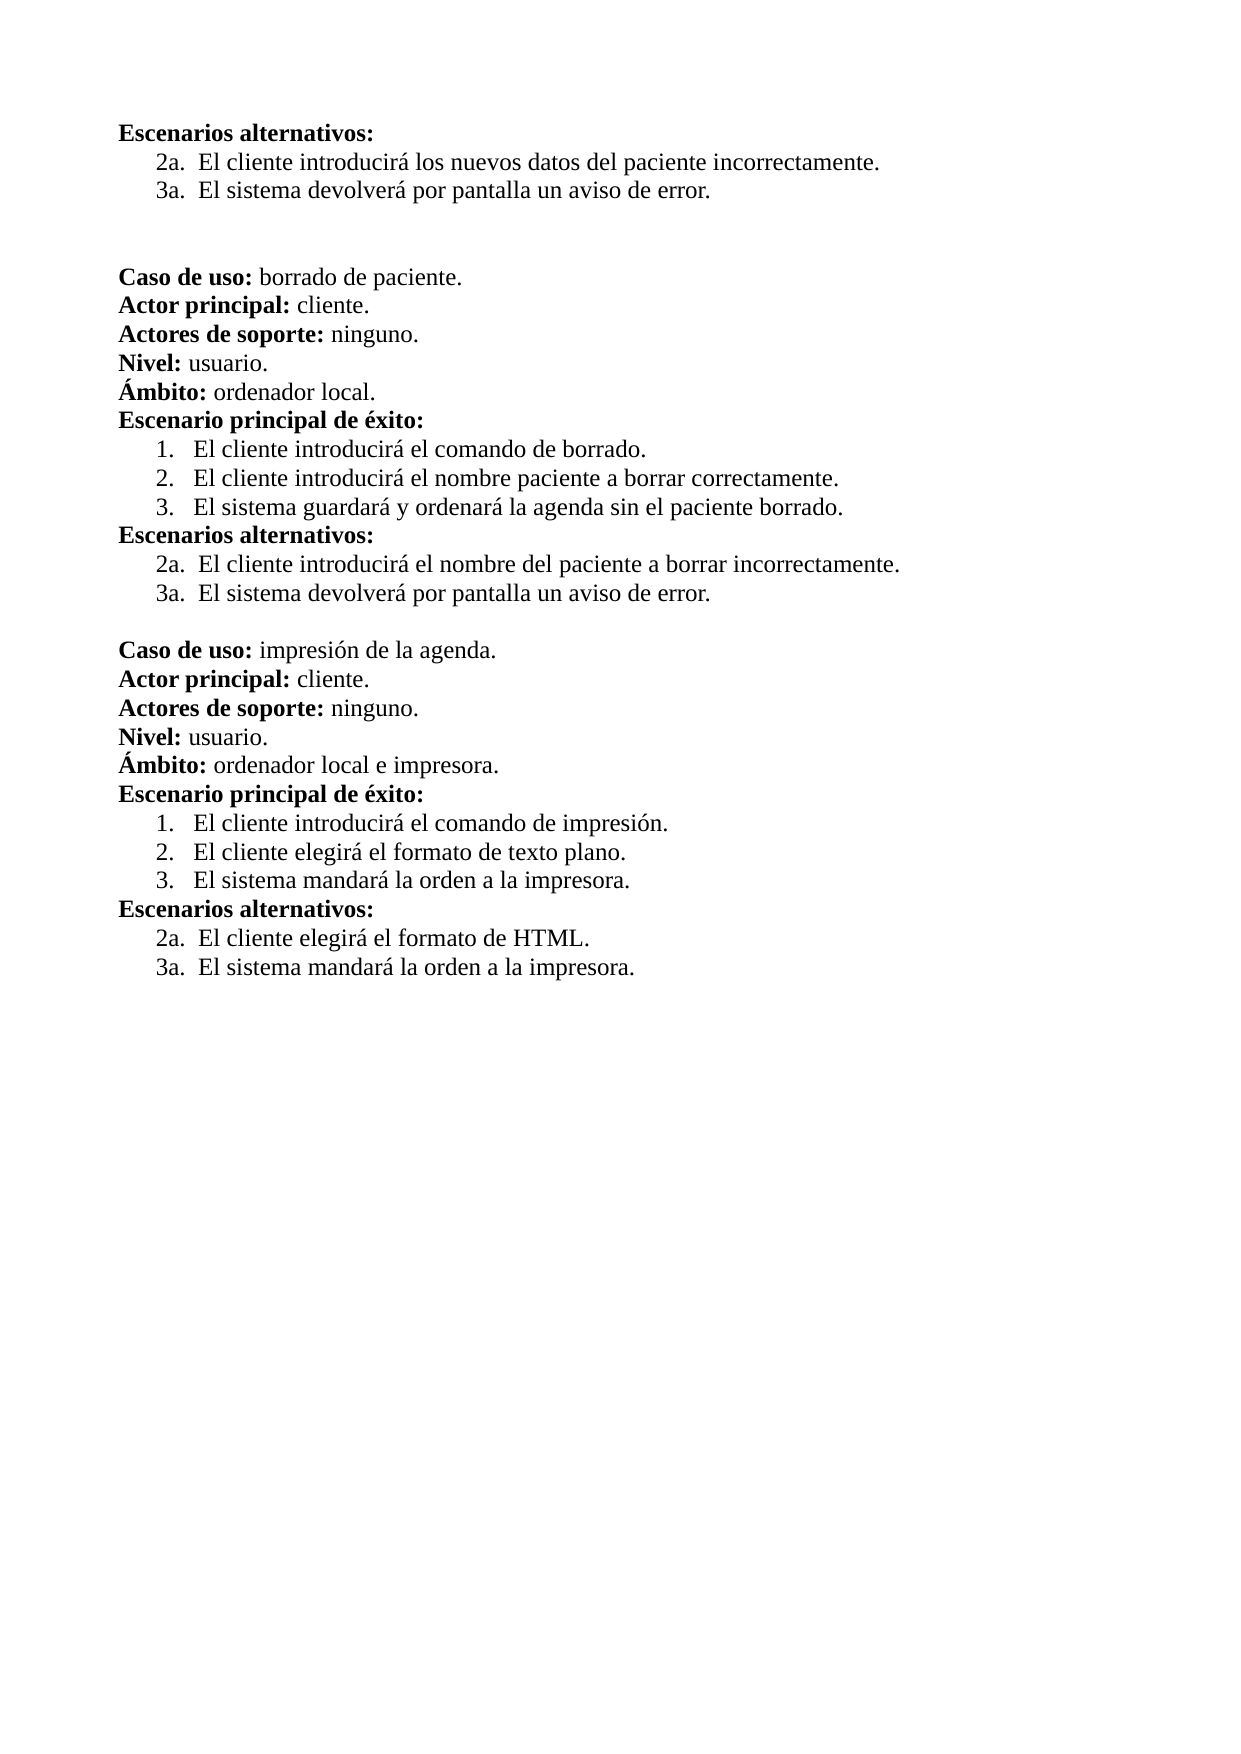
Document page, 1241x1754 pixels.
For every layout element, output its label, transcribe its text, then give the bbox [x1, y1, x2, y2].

text Actor principal: cliente. [118, 664, 1122, 693]
text Escenarios alternativos: [118, 521, 1122, 549]
text Ámbito: ordenador local. [118, 377, 1122, 406]
text Caso de uso: impresión de la agenda. [118, 636, 1122, 664]
text 2a. El cliente introducirá el nombre del paciente a borrar incorrectamente. [156, 549, 1122, 578]
text Escenario principal de éxito: [118, 779, 1122, 808]
text Ámbito: ordenador local e impresora. [118, 751, 1122, 779]
text Nivel: usuario. [118, 348, 1122, 377]
text Actor principal: cliente. [118, 291, 1122, 319]
text Escenarios alternativos: [118, 118, 1122, 147]
text Actores de soporte: ninguno. [118, 693, 1122, 722]
list El cliente introducirá el nombre paciente a borrar correctamente. [156, 463, 1122, 492]
text 3a. El sistema devolverá por pantalla un aviso de error. [156, 578, 1122, 607]
text Caso de uso: borrado de paciente. [118, 262, 1122, 291]
list El cliente elegirá el formato de texto plano. [156, 837, 1122, 866]
list El cliente introducirá el comando de borrado. [156, 434, 1122, 463]
list El sistema guardará y ordenará la agenda sin el paciente borrado. [156, 492, 1122, 521]
text Actores de soporte: ninguno. [118, 319, 1122, 348]
list El sistema mandará la orden a la impresora. [156, 866, 1122, 894]
list El cliente introducirá el comando de impresión. [156, 808, 1122, 837]
text Nivel: usuario. [118, 722, 1122, 751]
text 3a. El sistema mandará la orden a la impresora. [156, 952, 1122, 981]
text Escenario principal de éxito: [118, 406, 1122, 434]
text 2a. El cliente introducirá los nuevos datos del paciente incorrectamente. [156, 147, 1122, 176]
text Escenarios alternativos: [118, 894, 1122, 923]
text 2a. El cliente elegirá el formato de HTML. [156, 923, 1122, 952]
text 3a. El sistema devolverá por pantalla un aviso de error. [156, 176, 1122, 204]
